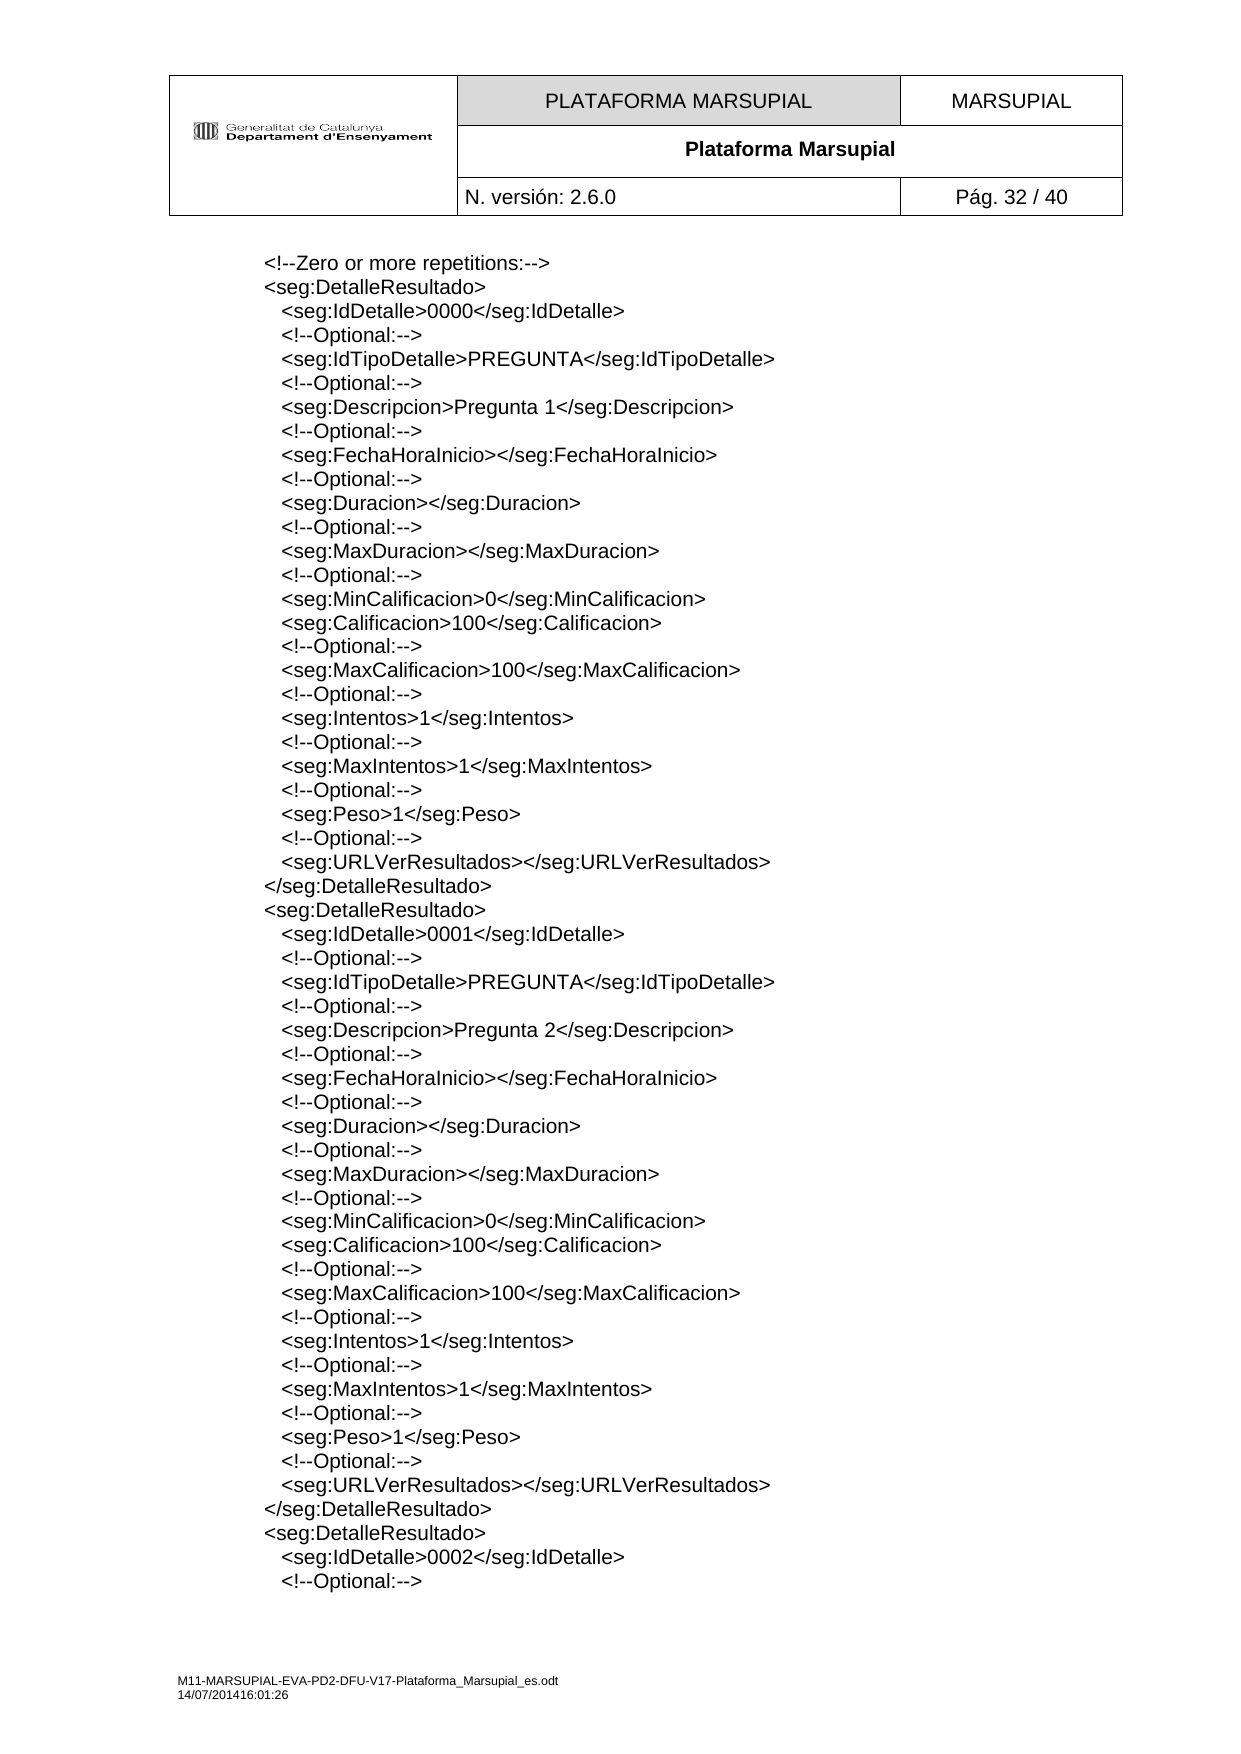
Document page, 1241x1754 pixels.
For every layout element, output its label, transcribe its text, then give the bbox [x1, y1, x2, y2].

text <!--Optional:--> [177, 1089, 1122, 1113]
text <!--Optional:--> [177, 994, 1122, 1018]
text <seg:Intentos>1</seg:Intentos> [177, 1329, 1122, 1353]
text <seg:IdTipoDetalle>PREGUNTA</seg:IdTipoDetalle> [177, 347, 1122, 371]
text <seg:MinCalificacion>0</seg:MinCalificacion> [177, 586, 1122, 610]
text <!--Optional:--> [177, 371, 1122, 395]
text <seg:MaxDuracion></seg:MaxDuracion> [177, 538, 1122, 562]
text <seg:DetalleResultado> [177, 898, 1122, 922]
text <!--Optional:--> [177, 1042, 1122, 1066]
text <!--Optional:--> [177, 1137, 1122, 1161]
text <seg:IdTipoDetalle>PREGUNTA</seg:IdTipoDetalle> [177, 970, 1122, 994]
text <!--Optional:--> [177, 1449, 1122, 1473]
text <seg:Descripcion>Pregunta 2</seg:Descripcion> [177, 1018, 1122, 1042]
text <!--Optional:--> [177, 323, 1122, 347]
text <!--Optional:--> [177, 1257, 1122, 1281]
text <!--Optional:--> [177, 826, 1122, 850]
text <seg:Descripcion>Pregunta 1</seg:Descripcion> [177, 395, 1122, 419]
text <!--Optional:--> [177, 1353, 1122, 1377]
text <!--Optional:--> [177, 1185, 1122, 1209]
text <seg:DetalleResultado> [177, 1521, 1122, 1545]
text <seg:FechaHoraInicio></seg:FechaHoraInicio> [177, 443, 1122, 467]
text <seg:MinCalificacion>0</seg:MinCalificacion> [177, 1209, 1122, 1233]
text <seg:FechaHoraInicio></seg:FechaHoraInicio> [177, 1066, 1122, 1089]
text <seg:IdDetalle>0000</seg:IdDetalle> [177, 299, 1122, 323]
text <!--Zero or more repetitions:--> [177, 251, 1122, 275]
text <seg:MaxDuracion></seg:MaxDuracion> [177, 1161, 1122, 1185]
text <!--Optional:--> [177, 419, 1122, 443]
text <seg:MaxIntentos>1</seg:MaxIntentos> [177, 754, 1122, 778]
text <seg:Calificacion>100</seg:Calificacion> [177, 610, 1122, 634]
text <seg:DetalleResultado> [177, 275, 1122, 299]
text <seg:MaxCalificacion>100</seg:MaxCalificacion> [177, 658, 1122, 682]
text <seg:Peso>1</seg:Peso> [177, 802, 1122, 826]
text <!--Optional:--> [177, 514, 1122, 538]
text <!--Optional:--> [177, 778, 1122, 802]
text </seg:DetalleResultado> [177, 1497, 1122, 1521]
text <!--Optional:--> [177, 730, 1122, 754]
text <!--Optional:--> [177, 1569, 1122, 1593]
text <seg:Intentos>1</seg:Intentos> [177, 706, 1122, 730]
text <seg:URLVerResultados></seg:URLVerResultados> [177, 850, 1122, 874]
text <!--Optional:--> [177, 1401, 1122, 1425]
text <!--Optional:--> [177, 1305, 1122, 1329]
text <seg:MaxIntentos>1</seg:MaxIntentos> [177, 1377, 1122, 1401]
text <!--Optional:--> [177, 562, 1122, 586]
text <!--Optional:--> [177, 634, 1122, 658]
text <seg:IdDetalle>0001</seg:IdDetalle> [177, 922, 1122, 946]
text <!--Optional:--> [177, 682, 1122, 706]
text <seg:Duracion></seg:Duracion> [177, 1113, 1122, 1137]
text <seg:MaxCalificacion>100</seg:MaxCalificacion> [177, 1281, 1122, 1305]
text <seg:Calificacion>100</seg:Calificacion> [177, 1233, 1122, 1257]
text <!--Optional:--> [177, 467, 1122, 491]
text <seg:Peso>1</seg:Peso> [177, 1425, 1122, 1449]
text <seg:IdDetalle>0002</seg:IdDetalle> [177, 1545, 1122, 1569]
text <!--Optional:--> [177, 946, 1122, 970]
text <seg:Duracion></seg:Duracion> [177, 491, 1122, 514]
text <seg:URLVerResultados></seg:URLVerResultados> [177, 1473, 1122, 1497]
text </seg:DetalleResultado> [177, 874, 1122, 898]
